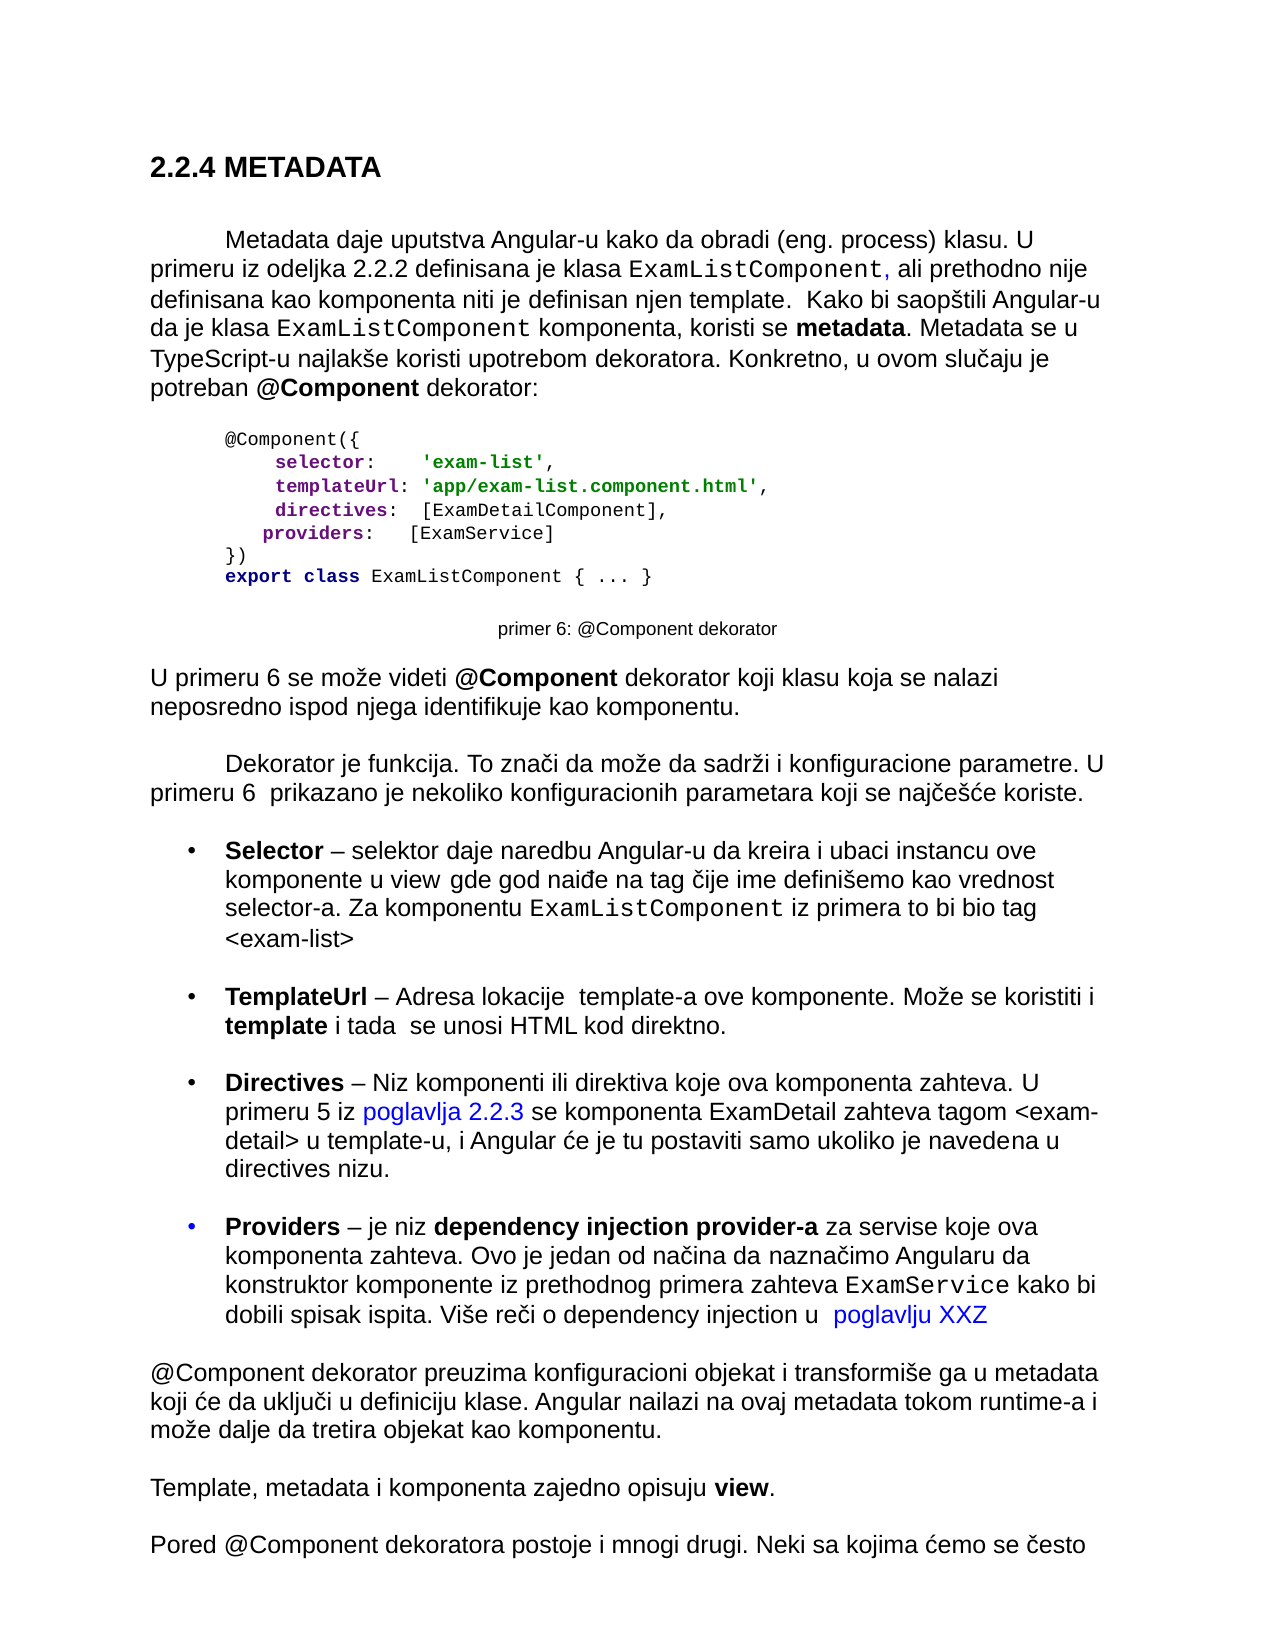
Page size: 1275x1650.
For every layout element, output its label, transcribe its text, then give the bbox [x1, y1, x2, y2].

list TemplateUrl – Adresa lokacije template-a ove komponente. Može se koristiti i template i tada se unosi HTML kod direktno. [187, 982, 1125, 1039]
text Pored @Component dekoratora postoje i mnogi drugi. Neki sa kojima ćemo se često [150, 1531, 1125, 1559]
text providers: [ExamService] [150, 522, 1125, 546]
subtitle 2.2.4 METADATA [150, 150, 1125, 184]
text @Component({ [150, 430, 1125, 451]
text directives: [ExamDetailComponent], [150, 499, 1125, 522]
text export class ExamListComponent { ... } [150, 567, 1125, 588]
text selector: 'exam-list', [150, 451, 1125, 475]
text Metadata daje uputstva Angular-u kako da obradi (eng. process) klasu. U primeru iz odeljka 2.2.2 definisana je klasa ExamListComponent, ali prethodno nije definisana kao komponenta niti je definisan njen template. Kako bi saopštili Angular-u da je klasa ExamListComponent komponenta, koristi se metadata. Metadata se u TypeScript-u najlakše koristi upotrebom dekoratora. Konkretno, u ovom slučaju je potreban @Component dekorator: [150, 225, 1125, 402]
text @Component dekorator preuzima konfiguracioni objekat i transformiše ga u metadata koji će da uključi u definiciju klase. Angular nailazi na ovaj metadata tokom runtime-a i može dalje da tretira objekat kao komponentu. [150, 1358, 1125, 1444]
list Directives – Niz komponenti ili direktiva koje ova komponenta zahteva. U primeru 5 iz poglavlja 2.2.3 se komponenta ExamDetail zahteva tagom <exam-detail> u template-u, i Angular će je tu postaviti samo ukoliko je navedena u directives nizu. [187, 1068, 1125, 1183]
list Selector – selektor daje naredbu Angular-u da kreira i ubaci instancu ove komponente u view gde god naiđe na tag čije ime definišemo kao vrednost selector-a. Za komponentu ExamListComponent iz primera to bi bio tag <exam-list> [187, 836, 1125, 953]
text Template, metadata i komponenta zajedno opisuju view. [150, 1473, 1125, 1502]
text Dekorator je funkcija. To znači da može da sadrži i konfiguracione parametre. U primeru 6 prikazano je nekoliko konfiguracionih parametara koji se najčešće koriste. [150, 749, 1125, 807]
text primer 6: @Component dekorator [150, 618, 1125, 639]
text }) [150, 546, 1125, 567]
text templateUrl: 'app/exam-list.component.html', [150, 475, 1125, 499]
text U primeru 6 se može videti @Component dekorator koji klasu koja se nalazi neposredno ispod njega identifikuje kao komponentu. [150, 663, 1125, 721]
list Providers – je niz dependency injection provider-a za servise koje ova komponenta zahteva. Ovo je jedan od načina da naznačimo Angularu da konstruktor komponente iz prethodnog primera zahteva ExamService kako bi dobili spisak ispita. Više reči o dependency injection u poglavlju XXZ [187, 1212, 1125, 1329]
